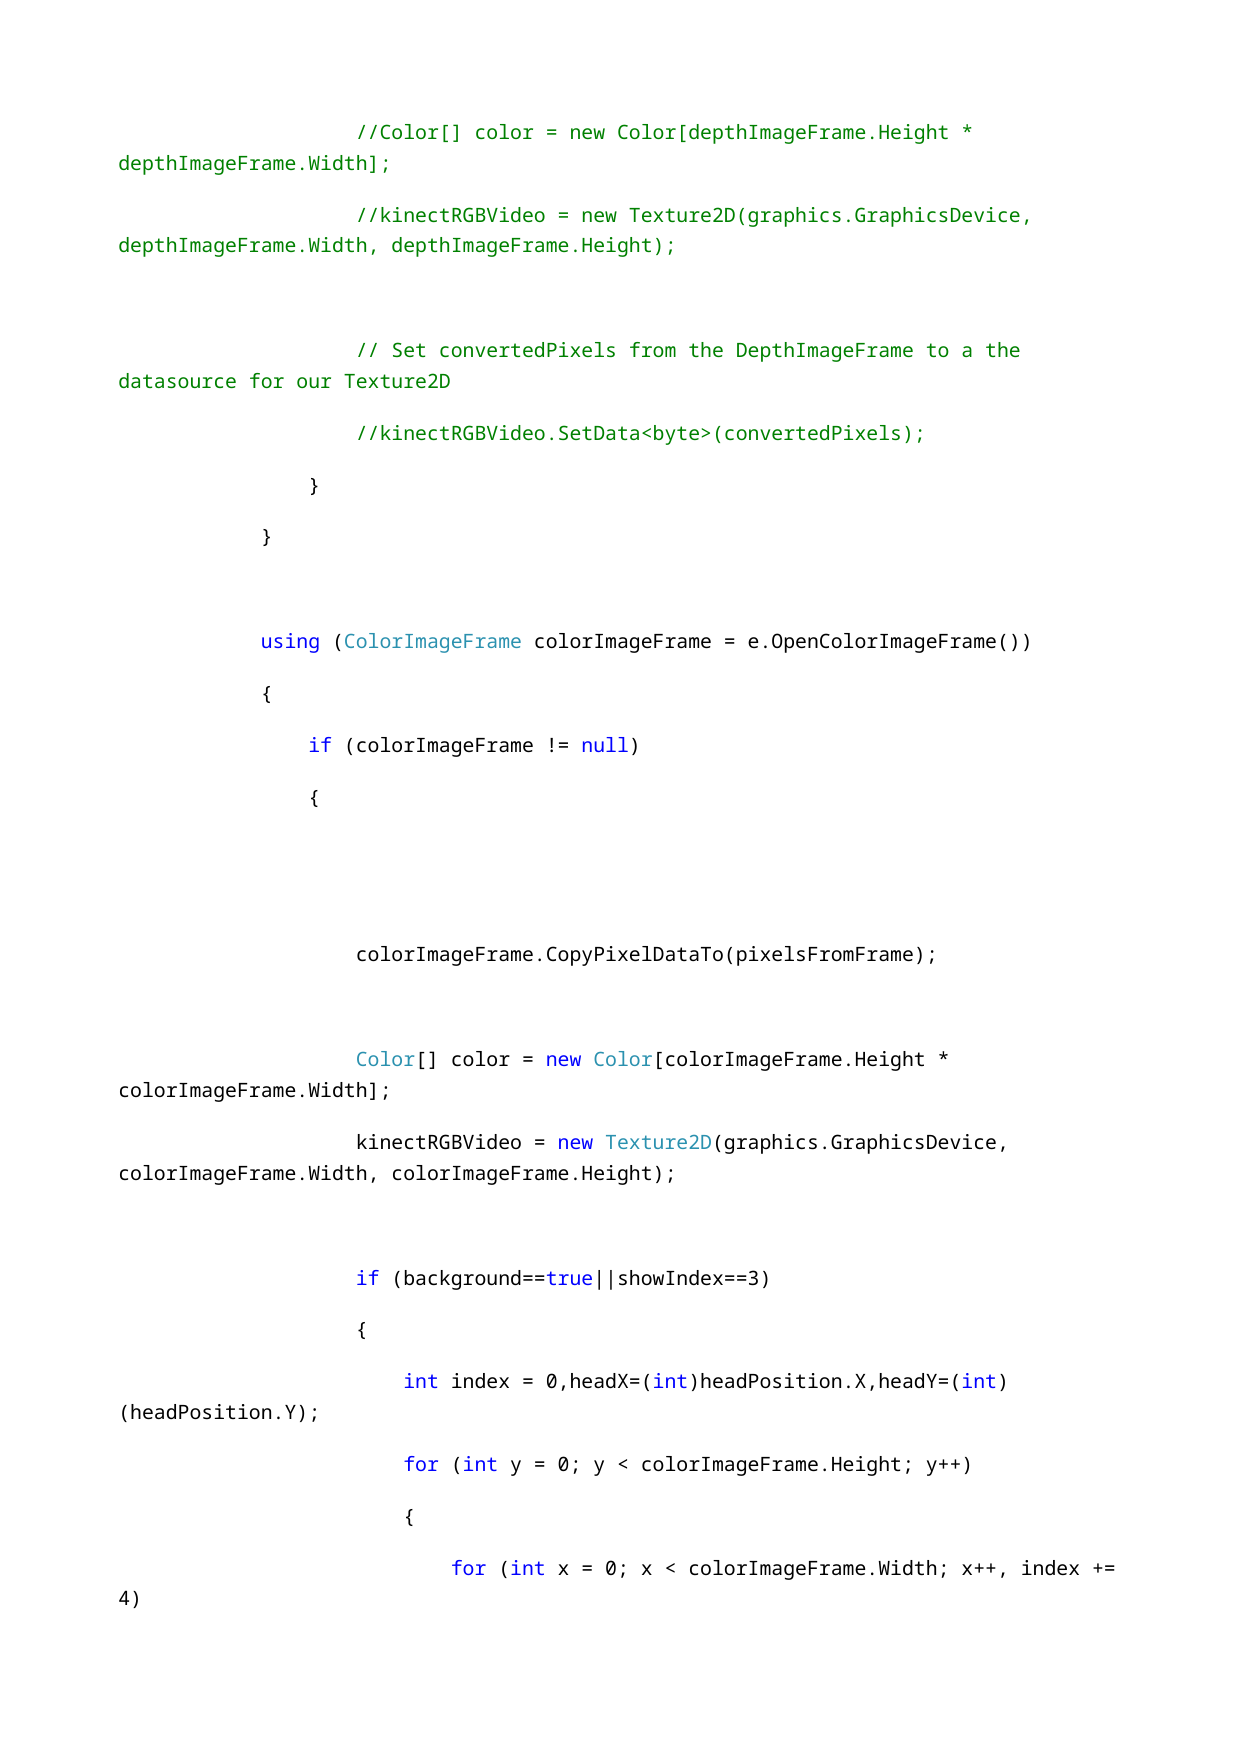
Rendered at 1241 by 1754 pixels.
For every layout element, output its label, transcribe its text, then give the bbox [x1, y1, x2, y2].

text Color[] color = new Color[colorImageFrame.Height * colorImageFrame.Width]; [118, 1046, 1122, 1103]
text for (int y = 0; y < colorImageFrame.Height; y++) [118, 1450, 1122, 1477]
text } [118, 471, 1122, 498]
text // Set convertedPixels from the DepthImageFrame to a the datasource for our Texture2D [118, 337, 1122, 394]
text kinectRGBVideo = new Texture2D(graphics.GraphicsDevice, colorImageFrame.Width, colorImageFrame.Height); [118, 1128, 1122, 1186]
text //kinectRGBVideo.SetData<byte>(convertedPixels); [118, 419, 1122, 446]
text if (background==true||showIndex==3) [118, 1264, 1122, 1291]
text { [118, 1502, 1122, 1529]
text //Color[] color = new Color[depthImageFrame.Height * depthImageFrame.Width]; [118, 118, 1122, 176]
text } [118, 523, 1122, 550]
text for (int x = 0; x < colorImageFrame.Width; x++, index += 4) [118, 1554, 1122, 1612]
text { [118, 783, 1122, 810]
text colorImageFrame.CopyPixelDataTo(pixelsFromFrame); [118, 941, 1122, 968]
text //kinectRGBVideo = new Texture2D(graphics.GraphicsDevice, depthImageFrame.Width, depthImageFrame.Height); [118, 201, 1122, 259]
text { [118, 1316, 1122, 1343]
text int index = 0,headX=(int)headPosition.X,headY=(int)(headPosition.Y); [118, 1367, 1122, 1425]
text { [118, 679, 1122, 706]
text using (ColorImageFrame colorImageFrame = e.OpenColorImageFrame()) [118, 628, 1122, 654]
text if (colorImageFrame != null) [118, 731, 1122, 758]
